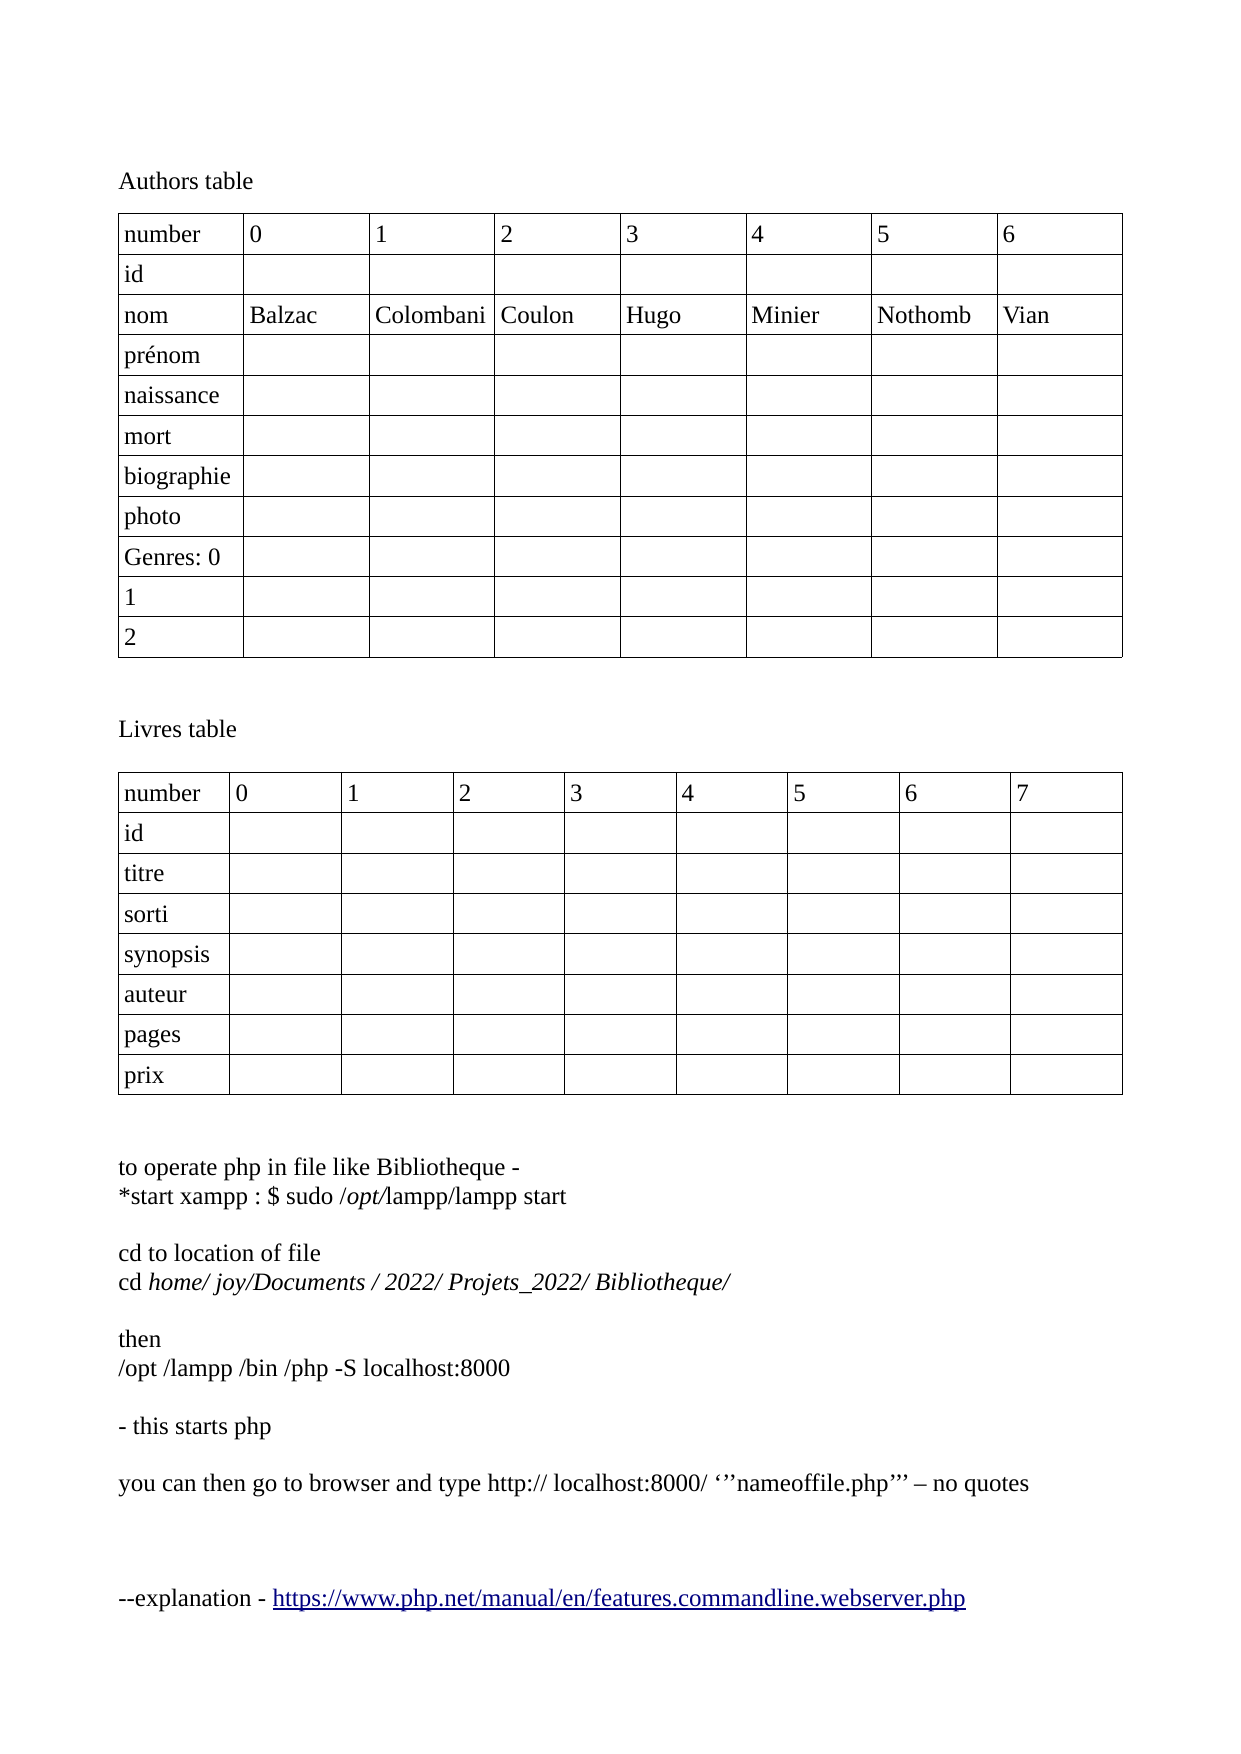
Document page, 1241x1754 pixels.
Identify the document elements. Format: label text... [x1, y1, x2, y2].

table_cell [244, 577, 369, 616]
table_cell Genres: 0 [119, 537, 243, 576]
table_header 1 [342, 773, 453, 812]
table_cell [872, 497, 997, 536]
table_cell [872, 537, 997, 576]
table_cell [454, 975, 564, 1014]
table_cell biographie [119, 456, 243, 496]
table_cell id [119, 255, 243, 294]
table_cell [1011, 934, 1122, 973]
text Authors table [118, 166, 1122, 194]
table_cell mort [119, 416, 243, 455]
table_cell [454, 1015, 564, 1054]
table_cell [565, 894, 676, 933]
table_cell [495, 255, 620, 294]
table_cell [342, 975, 453, 1014]
table_cell [788, 1055, 899, 1094]
table_cell [788, 813, 899, 852]
table_cell [900, 854, 1010, 893]
table_cell [370, 617, 494, 657]
table_cell [370, 335, 494, 374]
table_cell [244, 376, 369, 415]
table_cell [621, 255, 746, 294]
table_cell [747, 416, 871, 455]
table_cell [900, 894, 1010, 933]
table_header 4 [677, 773, 787, 812]
text then [118, 1324, 1122, 1353]
table_cell [342, 934, 453, 973]
table_cell [747, 537, 871, 576]
table_cell [621, 335, 746, 374]
text to operate php in file like Bibliotheque - [118, 1152, 1122, 1181]
table_header 2 [495, 214, 620, 254]
table_cell id [119, 813, 229, 852]
text - this starts php [118, 1411, 1122, 1439]
table_cell [495, 617, 620, 657]
table_header number [119, 214, 243, 254]
text you can then go to browser and type http:// localhost:8000/ ‘’’nameoffile.php’’’ – no quotes [118, 1468, 1122, 1497]
table_cell [370, 416, 494, 455]
table_cell [788, 1015, 899, 1054]
table_cell [1011, 1015, 1122, 1054]
table_cell [788, 934, 899, 973]
table_cell [747, 255, 871, 294]
table_cell [565, 1055, 676, 1094]
table_cell Vian [998, 295, 1122, 334]
table_cell [747, 335, 871, 374]
table_cell [565, 934, 676, 973]
table_cell [872, 255, 997, 294]
table_cell [565, 854, 676, 893]
table_cell [1011, 854, 1122, 893]
table_cell Balzac [244, 295, 369, 334]
table_cell [565, 975, 676, 1014]
table_cell [621, 416, 746, 455]
table_cell [230, 894, 341, 933]
table_cell [677, 894, 787, 933]
table_cell synopsis [119, 934, 229, 973]
table_cell [747, 577, 871, 616]
table_cell [747, 376, 871, 415]
table_cell pages [119, 1015, 229, 1054]
table_cell [495, 456, 620, 496]
table_cell [1011, 894, 1122, 933]
table_cell [621, 577, 746, 616]
text cd home/ joy/Documents / 2022/ Projets_2022/ Bibliotheque/ [118, 1267, 1122, 1324]
table_cell [230, 1015, 341, 1054]
table_cell [342, 1055, 453, 1094]
table_header 6 [900, 773, 1010, 812]
table_cell [1011, 813, 1122, 852]
table_cell Minier [747, 295, 871, 334]
table_cell [998, 376, 1122, 415]
table_header 5 [788, 773, 899, 812]
table_cell [872, 335, 997, 374]
table_cell [1011, 975, 1122, 1014]
table_cell [872, 617, 997, 657]
table_cell [342, 813, 453, 852]
table_cell [788, 894, 899, 933]
table_cell [747, 617, 871, 657]
table_header 1 [370, 214, 494, 254]
table_cell [677, 854, 787, 893]
table_cell [872, 416, 997, 455]
table_header 3 [621, 214, 746, 254]
table_cell Nothomb [872, 295, 997, 334]
table_cell [565, 813, 676, 852]
table_cell [900, 1015, 1010, 1054]
table_cell [454, 854, 564, 893]
table_cell [998, 416, 1122, 455]
table_cell [747, 497, 871, 536]
table_cell [370, 376, 494, 415]
table_cell [230, 934, 341, 973]
table_cell [342, 854, 453, 893]
table_cell [244, 456, 369, 496]
table_cell 1 [119, 577, 243, 616]
table_header 2 [454, 773, 564, 812]
text --explanation - https://www.php.net/manual/en/features.commandline.webserver.php [118, 1583, 1122, 1612]
table_cell [495, 537, 620, 576]
table_cell Hugo [621, 295, 746, 334]
table_cell 2 [119, 617, 243, 657]
table_cell [677, 975, 787, 1014]
table_cell [677, 813, 787, 852]
table_cell [244, 537, 369, 576]
table_cell Colombani [370, 295, 494, 334]
table_cell [872, 376, 997, 415]
table_header 6 [998, 214, 1122, 254]
table_cell [621, 376, 746, 415]
text *start xampp : $ sudo /opt/lampp/lampp start [118, 1181, 1122, 1209]
text /opt /lampp /bin /php -S localhost:8000 [118, 1353, 1122, 1382]
table_header 0 [230, 773, 341, 812]
table_cell [230, 854, 341, 893]
table_cell [495, 577, 620, 616]
table_header 4 [747, 214, 871, 254]
table_header number [119, 773, 229, 812]
table_cell [565, 1015, 676, 1054]
table_cell [370, 497, 494, 536]
text Livres table [118, 714, 1122, 743]
table_cell [342, 1015, 453, 1054]
table_cell [495, 335, 620, 374]
table_cell [998, 456, 1122, 496]
table_cell prénom [119, 335, 243, 374]
table_cell auteur [119, 975, 229, 1014]
table_cell [454, 813, 564, 852]
text cd to location of file [118, 1238, 1122, 1267]
table_cell [788, 854, 899, 893]
table_header 0 [244, 214, 369, 254]
table_cell [454, 1055, 564, 1094]
table_cell [677, 1055, 787, 1094]
table_cell [872, 456, 997, 496]
table_header 3 [565, 773, 676, 812]
table_cell [244, 416, 369, 455]
table_cell [900, 934, 1010, 973]
table_cell [677, 1015, 787, 1054]
table_cell [900, 813, 1010, 852]
table_cell [244, 335, 369, 374]
table_cell [621, 497, 746, 536]
table_cell [998, 577, 1122, 616]
table_header 7 [1011, 773, 1122, 812]
table_cell [900, 975, 1010, 1014]
table_cell [872, 577, 997, 616]
table_cell [244, 255, 369, 294]
table_cell [495, 497, 620, 536]
table_cell [454, 894, 564, 933]
table_cell [370, 537, 494, 576]
table_cell [900, 1055, 1010, 1094]
table_cell [621, 537, 746, 576]
table_cell [621, 617, 746, 657]
table_cell [244, 617, 369, 657]
table_cell [621, 456, 746, 496]
table_cell Coulon [495, 295, 620, 334]
table_cell [370, 577, 494, 616]
table_cell [998, 617, 1122, 657]
table_cell photo [119, 497, 243, 536]
table_cell [370, 255, 494, 294]
table_cell [370, 456, 494, 496]
table_cell [495, 416, 620, 455]
table_cell nom [119, 295, 243, 334]
table_cell sorti [119, 894, 229, 933]
table_cell [998, 537, 1122, 576]
table_cell titre [119, 854, 229, 893]
table_cell [230, 1055, 341, 1094]
table_header 5 [872, 214, 997, 254]
table_cell [495, 376, 620, 415]
table_cell [998, 255, 1122, 294]
table_cell [1011, 1055, 1122, 1094]
table_cell [998, 497, 1122, 536]
table_cell prix [119, 1055, 229, 1094]
table_cell [747, 456, 871, 496]
table_cell [342, 894, 453, 933]
table_cell [998, 335, 1122, 374]
table_cell [244, 497, 369, 536]
table_cell [788, 975, 899, 1014]
table_cell [454, 934, 564, 973]
table_cell [230, 813, 341, 852]
table_cell naissance [119, 376, 243, 415]
table_cell [677, 934, 787, 973]
table_cell [230, 975, 341, 1014]
